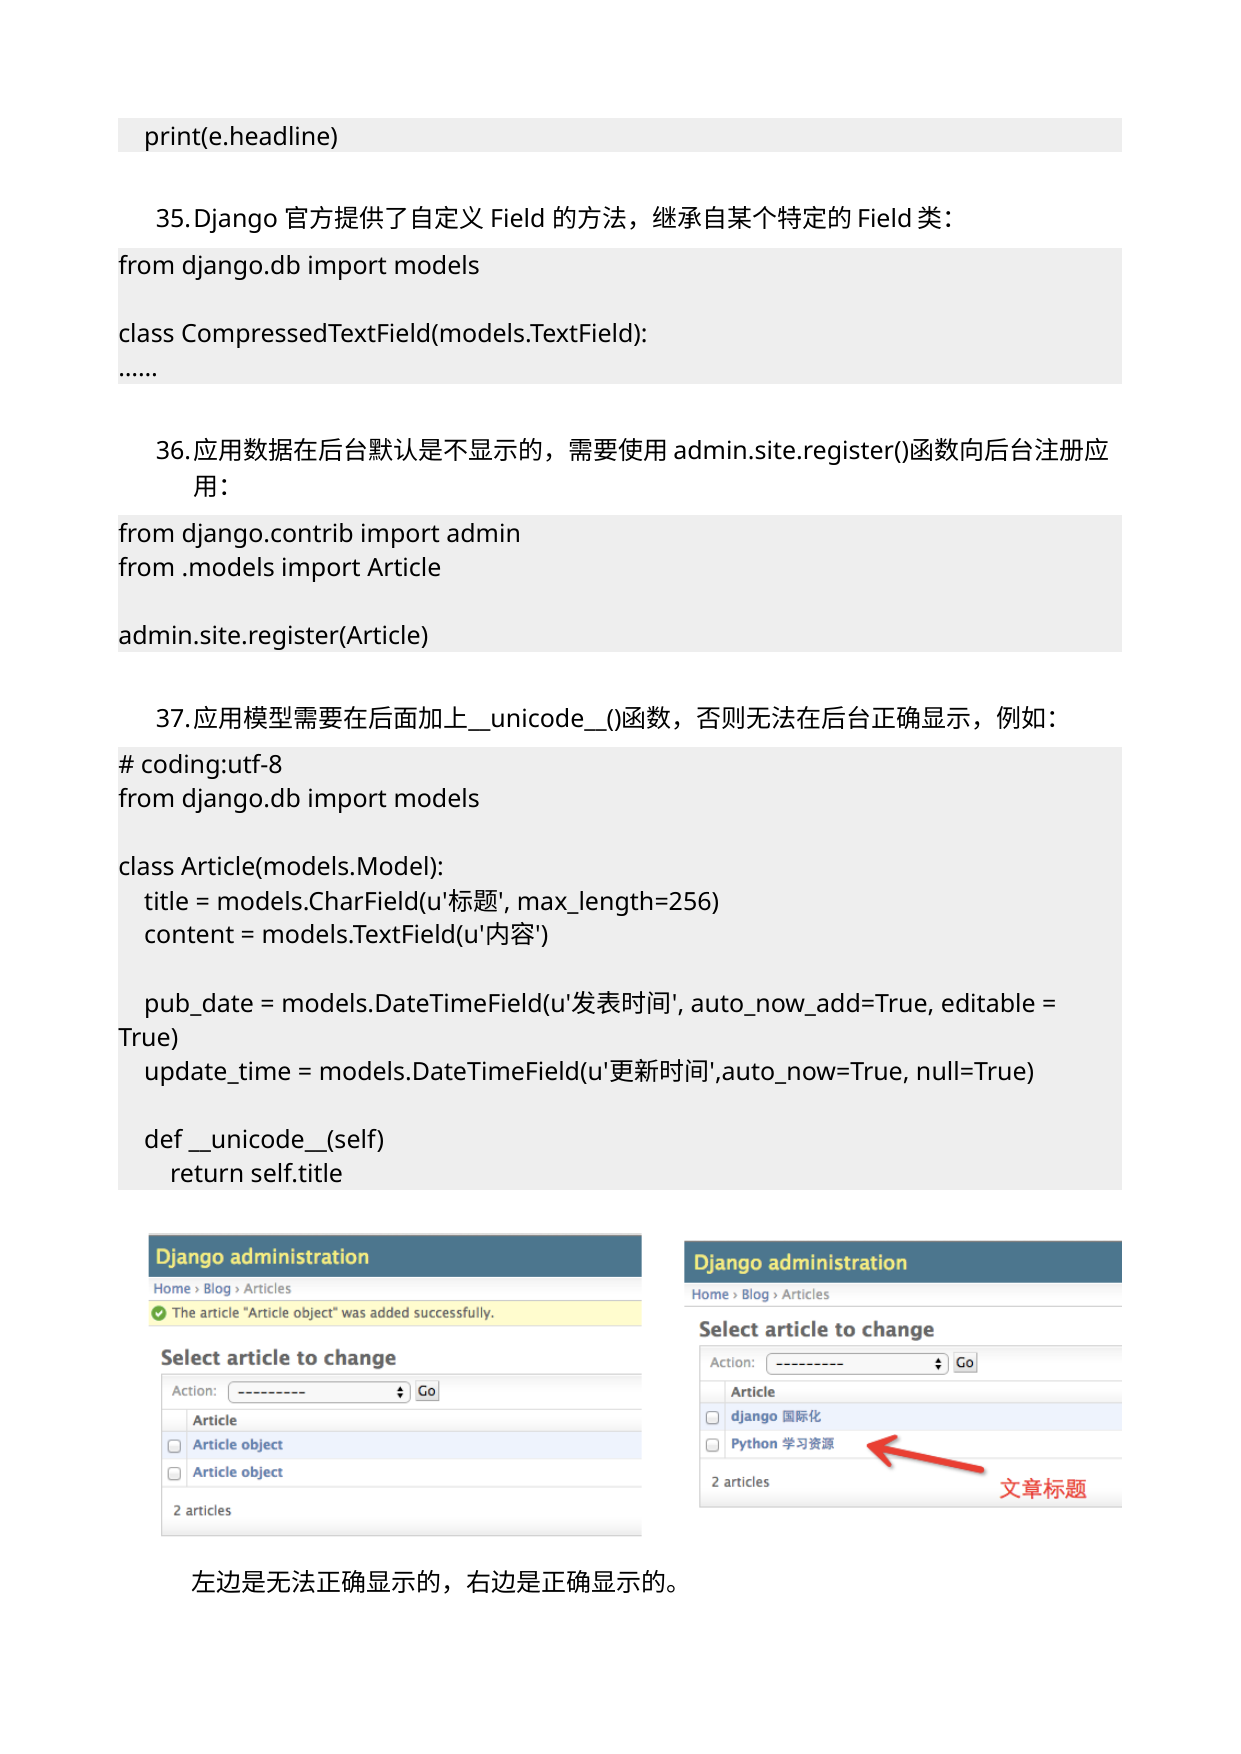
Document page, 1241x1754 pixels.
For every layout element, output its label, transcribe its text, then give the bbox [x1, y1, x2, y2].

picture [684, 1240, 1122, 1523]
table_header print(e.headline) [118, 118, 1122, 152]
table_header from django.db import models class CompressedTextField(models.TextField): …… [118, 248, 1122, 384]
text 左边是无法正确显示的，右边是正确显示的。 [118, 1562, 1122, 1598]
list 应用数据在后台默认是不显示的，需要使用admin.site.register()函数向后台注册应用： [156, 430, 1122, 503]
table_header # coding:utf-8 from django.db import models class Article(models.Model): title = models.CharField(u'标题', max_length=256) content = models.TextField(u'内容') pub_date = models.DateTimeField(u'发表时间', auto_now_add=True, editable = True) update_time = models.DateTimeField(u'更新时间',auto_now=True, null=True) def __unicode__(self) return self.title [118, 747, 1122, 1190]
table_header from django.contrib import admin from .models import Article admin.site.register(Article) [118, 515, 1122, 652]
list 应用模型需要在后面加上__unicode__()函数，否则无法在后台正确显示，例如： [156, 698, 1122, 734]
picture [148, 1233, 642, 1544]
list Django 官方提供了自定义 Field 的方法，继承自某个特定的Field类： [156, 199, 1122, 235]
